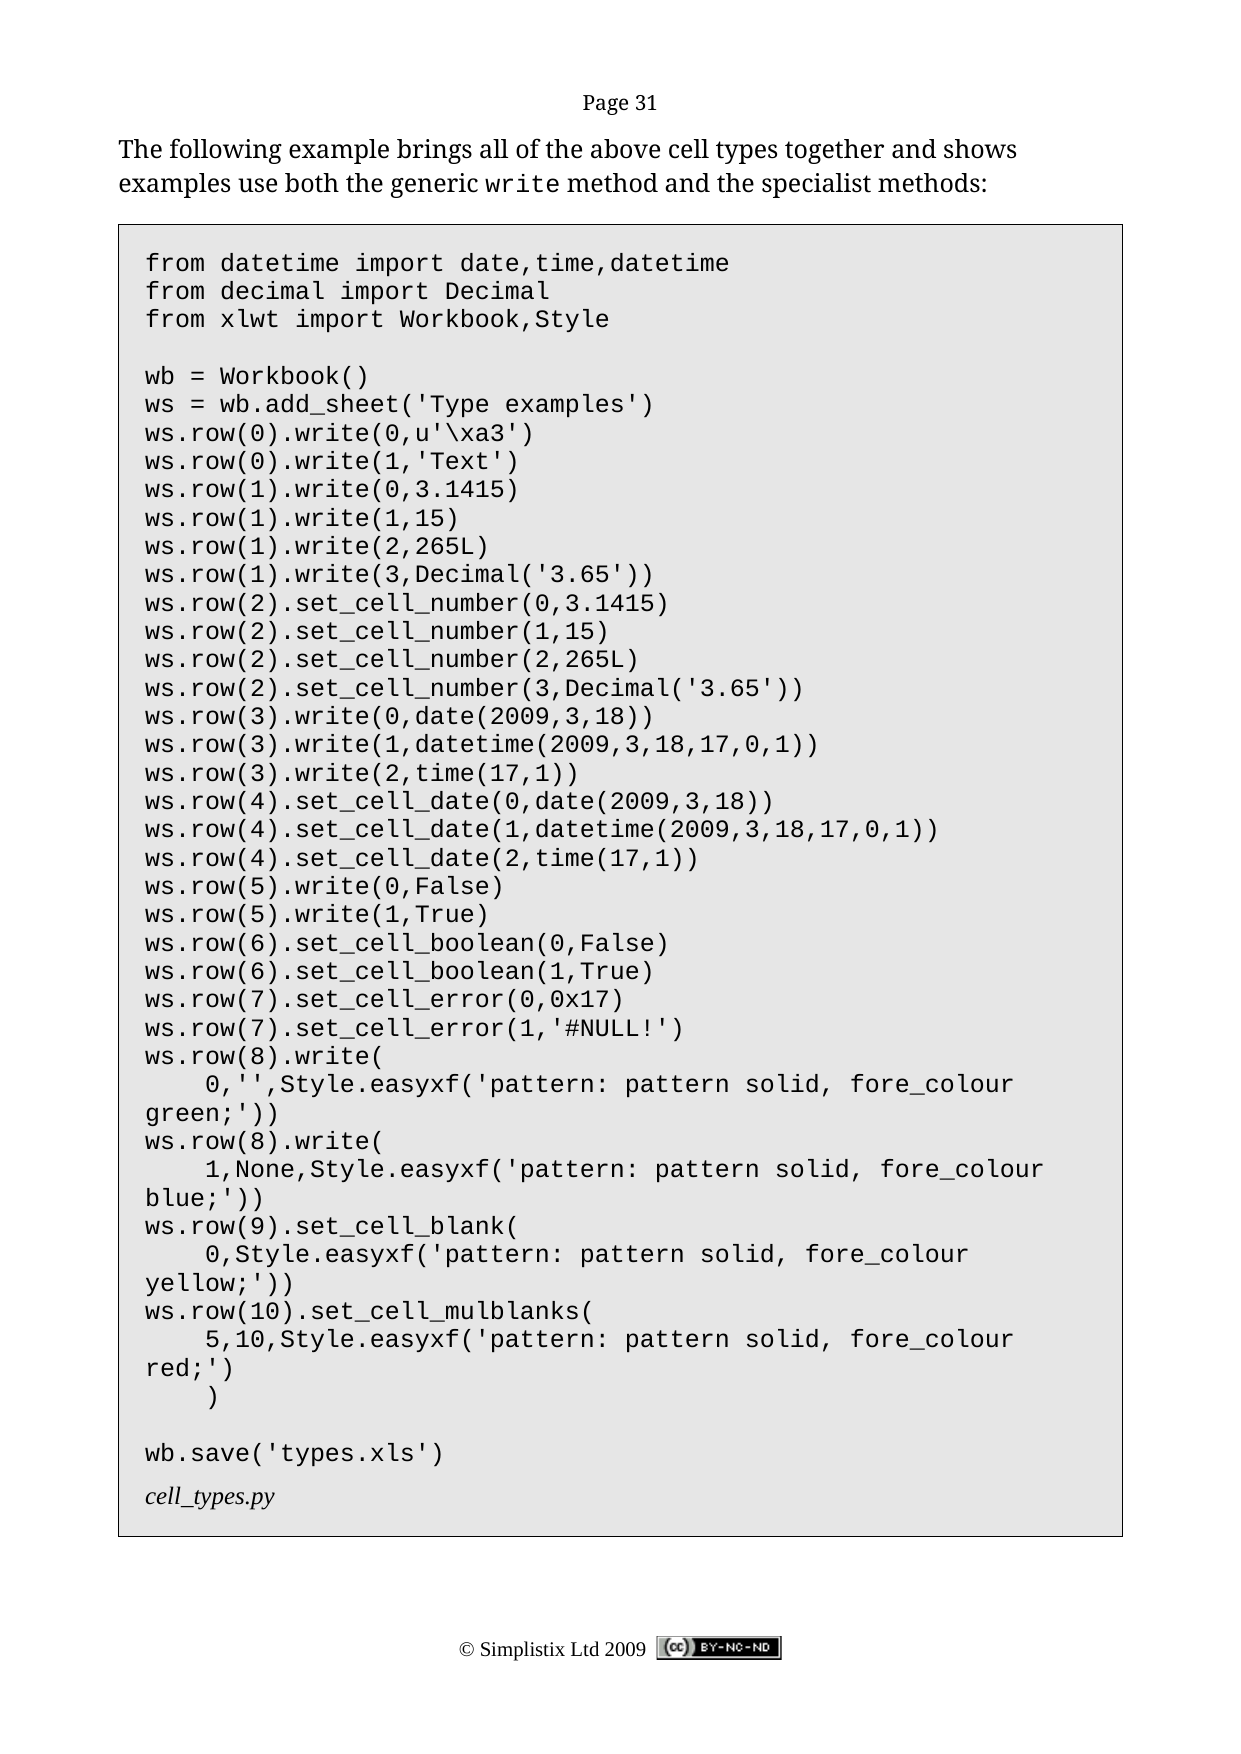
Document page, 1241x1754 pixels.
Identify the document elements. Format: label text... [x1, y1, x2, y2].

text wb = Workbook() [145, 364, 1095, 392]
text ws.row(2).set_cell_number(1,15) [145, 619, 1095, 647]
text ws.row(2).set_cell_number(3,Decimal('3.65')) [145, 675, 1095, 704]
text wb.save('types.xls') [145, 1440, 1095, 1469]
text ws.row(3).write(1,datetime(2009,3,18,17,0,1)) [145, 732, 1095, 760]
text from datetime import date,time,datetime [145, 250, 1095, 279]
text ws.row(7).set_cell_error(1,'#NULL!') [145, 1015, 1095, 1044]
text ws.row(9).set_cell_blank( [145, 1214, 1095, 1242]
text ws.row(2).set_cell_number(0,3.1415) [145, 590, 1095, 619]
text ws.row(0).write(1,'Text') [145, 449, 1095, 477]
text The following example brings all of the above cell types together and shows examples use both the generic write method and the specialist methods: [118, 132, 1122, 200]
text ws.row(7).set_cell_error(0,0x17) [145, 987, 1095, 1015]
text ws.row(6).set_cell_boolean(1,True) [145, 959, 1095, 987]
text ws.row(1).write(1,15) [145, 505, 1095, 534]
text ws.row(10).set_cell_mulblanks( [145, 1299, 1095, 1327]
text ws.row(8).write( [145, 1129, 1095, 1157]
text ws.row(4).set_cell_date(2,time(17,1)) [145, 845, 1095, 874]
text ws.row(8).write( [145, 1044, 1095, 1072]
text ws.row(1).write(2,265L) [145, 534, 1095, 562]
text ws.row(4).set_cell_date(1,datetime(2009,3,18,17,0,1)) [145, 817, 1095, 845]
text ws.row(4).set_cell_date(0,date(2009,3,18)) [145, 789, 1095, 817]
text 0,'',Style.easyxf('pattern: pattern solid, fore_colour green;')) [145, 1072, 1095, 1129]
text ws.row(5).write(0,False) [145, 874, 1095, 902]
text from decimal import Decimal [145, 279, 1095, 307]
text ws.row(3).write(2,time(17,1)) [145, 760, 1095, 789]
text ) [145, 1384, 1095, 1412]
text ws.row(0).write(0,u'\xa3') [145, 420, 1095, 449]
text ws.row(1).write(3,Decimal('3.65')) [145, 562, 1095, 590]
text ws.row(2).set_cell_number(2,265L) [145, 647, 1095, 675]
text ws.row(3).write(0,date(2009,3,18)) [145, 704, 1095, 732]
text ws.row(1).write(0,3.1415) [145, 477, 1095, 505]
text ws = wb.add_sheet('Type examples') [145, 392, 1095, 420]
text 1,None,Style.easyxf('pattern: pattern solid, fore_colour blue;')) [145, 1157, 1095, 1214]
text from xlwt import Workbook,Style [145, 307, 1095, 335]
text ws.row(5).write(1,True) [145, 902, 1095, 930]
picture [656, 1636, 782, 1660]
text ws.row(6).set_cell_boolean(0,False) [145, 930, 1095, 959]
text 0,Style.easyxf('pattern: pattern solid, fore_colour yellow;')) [145, 1242, 1095, 1299]
text 5,10,Style.easyxf('pattern: pattern solid, fore_colour red;') [145, 1327, 1095, 1384]
text cell_types.py [145, 1481, 1095, 1510]
